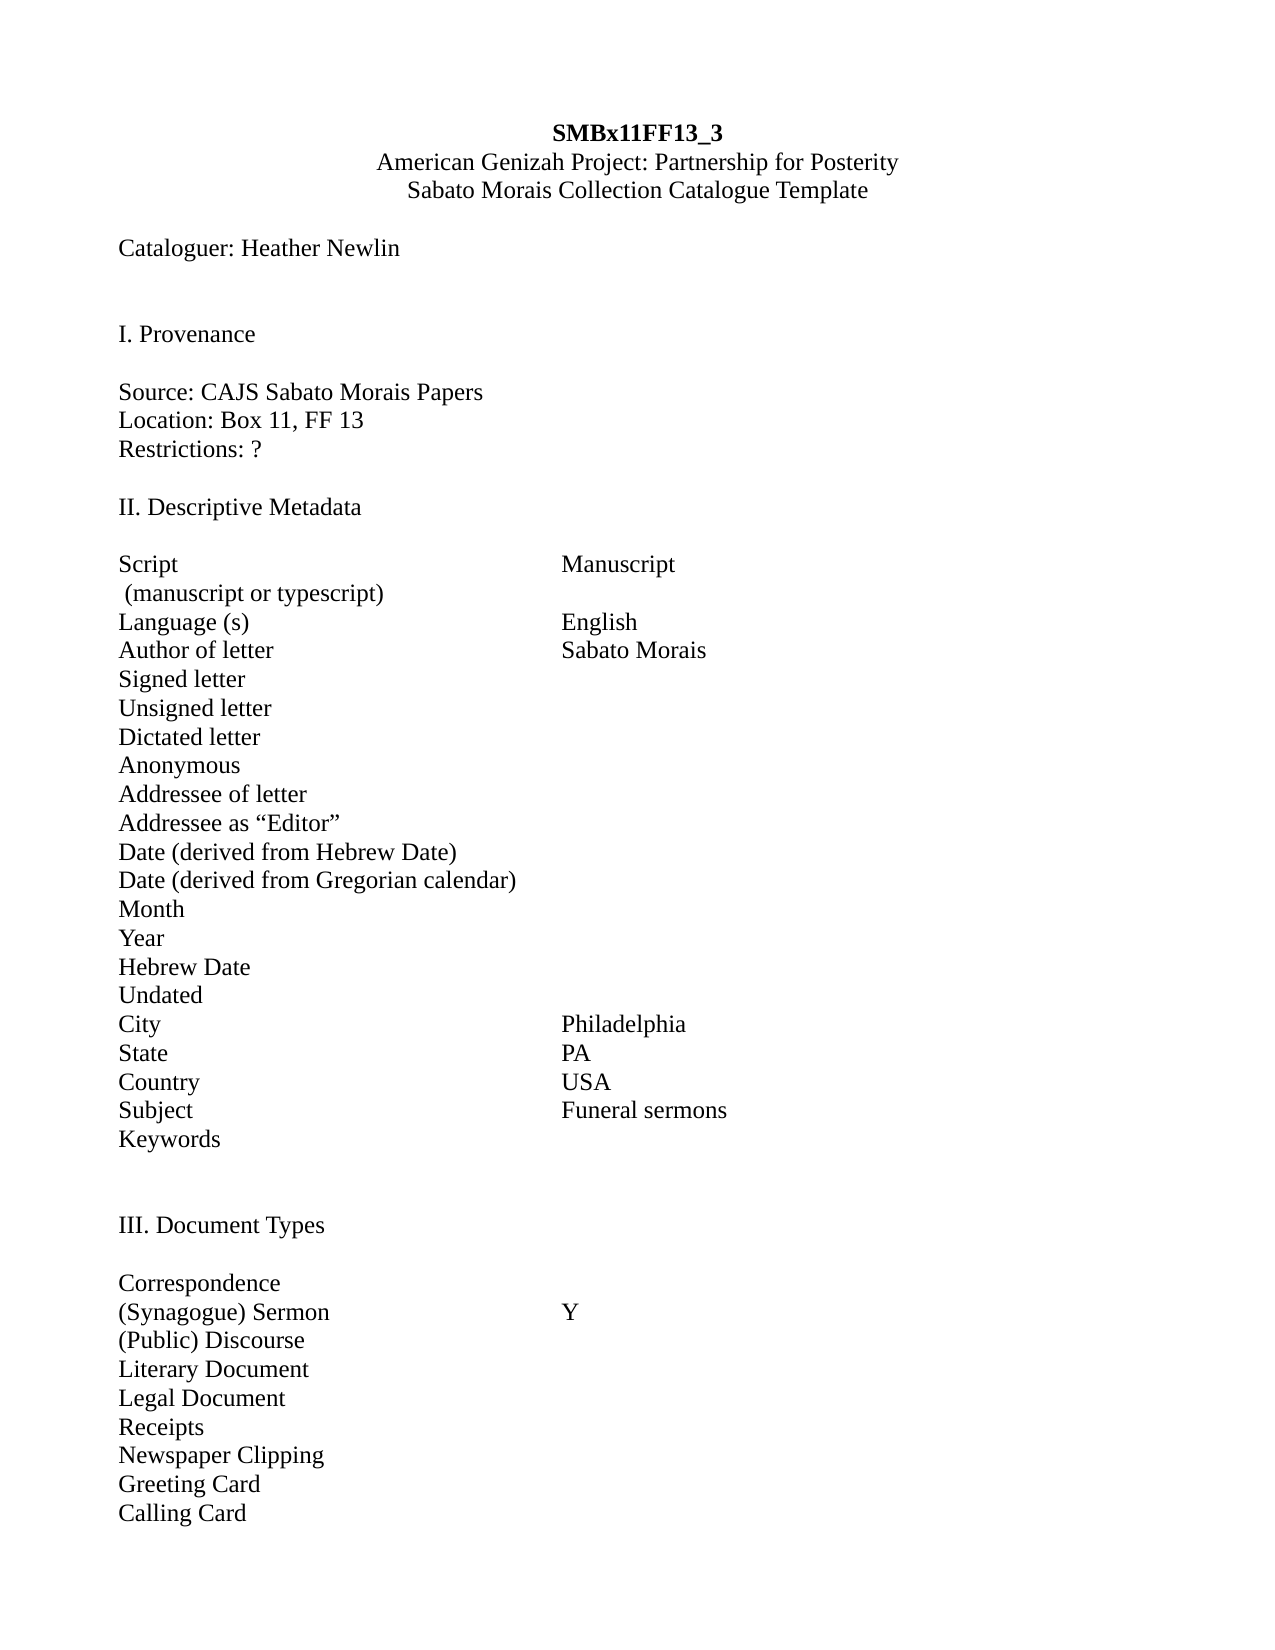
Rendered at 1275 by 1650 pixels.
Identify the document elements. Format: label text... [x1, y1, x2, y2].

text III. Document Types [118, 1211, 1157, 1239]
text Country USA [118, 1067, 1157, 1096]
text Script Manuscript [118, 549, 1157, 578]
text Location: Box 11, FF 13 [118, 406, 1157, 434]
text Year [118, 923, 1157, 952]
text Sabato Morais Collection Catalogue Template [118, 176, 1157, 204]
text Date (derived from Gregorian calendar) [118, 866, 1157, 894]
text (Public) Discourse [118, 1326, 1157, 1354]
text II. Descriptive Metadata [118, 492, 1157, 521]
text Legal Document [118, 1383, 1157, 1412]
text Author of letter Sabato Morais [118, 636, 1157, 664]
text Cataloguer: Heather Newlin [118, 233, 1157, 262]
text Date (derived from Hebrew Date) [118, 837, 1157, 866]
text Month [118, 894, 1157, 923]
text (manuscript or typescript) [118, 578, 1157, 607]
text Correspondence [118, 1268, 1157, 1297]
text City Philadelphia [118, 1009, 1157, 1038]
text Calling Card [118, 1498, 1157, 1527]
text Subject Funeral sermons [118, 1096, 1157, 1124]
text Anonymous [118, 751, 1157, 779]
text Literary Document [118, 1354, 1157, 1383]
text Unsigned letter [118, 693, 1157, 722]
text Source: CAJS Sabato Morais Papers [118, 377, 1157, 406]
text Addressee as “Editor” [118, 808, 1157, 837]
text Receipts [118, 1412, 1157, 1441]
text Addressee of letter [118, 779, 1157, 808]
text Greeting Card [118, 1469, 1157, 1498]
text Newspaper Clipping [118, 1441, 1157, 1469]
text I. Provenance [118, 319, 1157, 348]
text American Genizah Project: Partnership for Posterity [118, 147, 1157, 176]
text State PA [118, 1038, 1157, 1067]
text SMBx11FF13_3 [118, 118, 1157, 147]
text Restrictions: ? [118, 434, 1157, 463]
text Undated [118, 981, 1157, 1009]
text Hebrew Date [118, 952, 1157, 981]
text Dictated letter [118, 722, 1157, 751]
text Language (s) English [118, 607, 1157, 636]
text (Synagogue) Sermon Y [118, 1297, 1157, 1326]
text Keywords [118, 1124, 1157, 1153]
text Signed letter [118, 664, 1157, 693]
